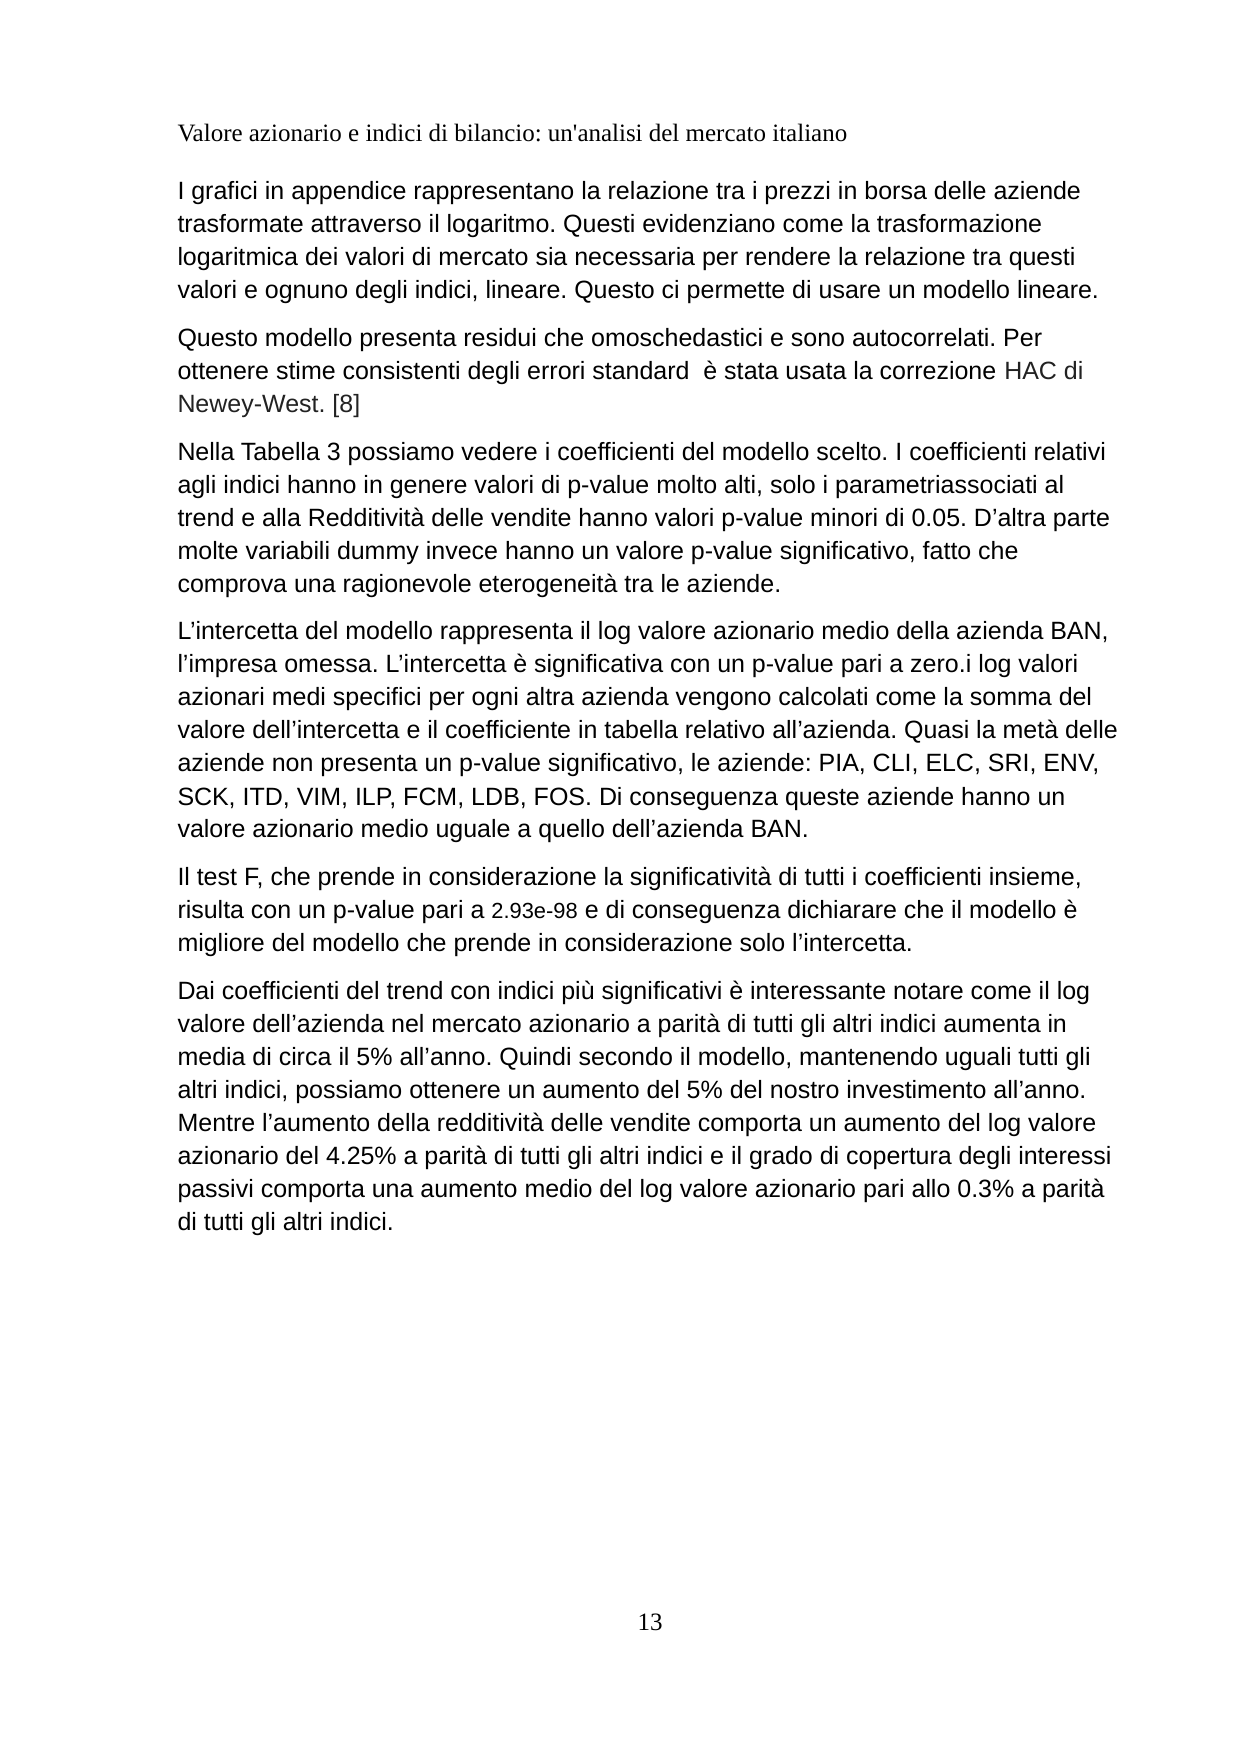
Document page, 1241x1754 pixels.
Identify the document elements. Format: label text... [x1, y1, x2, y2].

text L’intercetta del modello rappresenta il log valore azionario medio della azienda BAN, l’impresa omessa. L’intercetta è significativa con un p-value pari a zero.i log valori azionari medi specifici per ogni altra azienda vengono calcolati come la somma del valore dell’intercetta e il coefficiente in tabella relativo all’azienda. Quasi la metà delle aziende non presenta un p-value significativo, le aziende: PIA, CLI, ELC, SRI, ENV, SCK, ITD, VIM, ILP, FCM, LDB, FOS. Di conseguenza queste aziende hanno un valore azionario medio uguale a quello dell’azienda BAN. [177, 616, 1122, 843]
text Nella Tabella 3 possiamo vedere i coefficienti del modello scelto. I coefficienti relativi agli indici hanno in genere valori di p-value molto alti, solo i parametriassociati al trend e alla Redditività delle vendite hanno valori p-value minori di 0.05. D’altra parte molte variabili dummy invece hanno un valore p-value significativo, fatto che comprova una ragionevole eterogeneità tra le aziende. [177, 437, 1122, 597]
text Il test F, che prende in considerazione la significatività di tutti i coefficienti insieme, risulta con un p-value pari a 2.93e-98 e di conseguenza dichiarare che il modello è migliore del modello che prende in considerazione solo l’intercetta. [177, 862, 1122, 957]
text I grafici in appendice rappresentano la relazione tra i prezzi in borsa delle aziende trasformate attraverso il logaritmo. Questi evidenziano come la trasformazione logaritmica dei valori di mercato sia necessaria per rendere la relazione tra questi valori e ognuno degli indici, lineare. Questo ci permette di usare un modello lineare. [177, 176, 1122, 304]
text Questo modello presenta residui che omoschedastici e sono autocorrelati. Per ottenere stime consistenti degli errori standard è stata usata la correzione HAC di Newey-West. [8] [177, 323, 1122, 418]
text Dai coefficienti del trend con indici più significativi è interessante notare come il log valore dell’azienda nel mercato azionario a parità di tutti gli altri indici aumenta in media di circa il 5% all’anno. Quindi secondo il modello, mantenendo uguali tutti gli altri indici, possiamo ottenere un aumento del 5% del nostro investimento all’anno. Mentre l’aumento della redditività delle vendite comporta un aumento del log valore azionario del 4.25% a parità di tutti gli altri indici e il grado di copertura degli interessi passivi comporta una aumento medio del log valore azionario pari allo 0.3% a parità di tutti gli altri indici. [177, 976, 1122, 1236]
